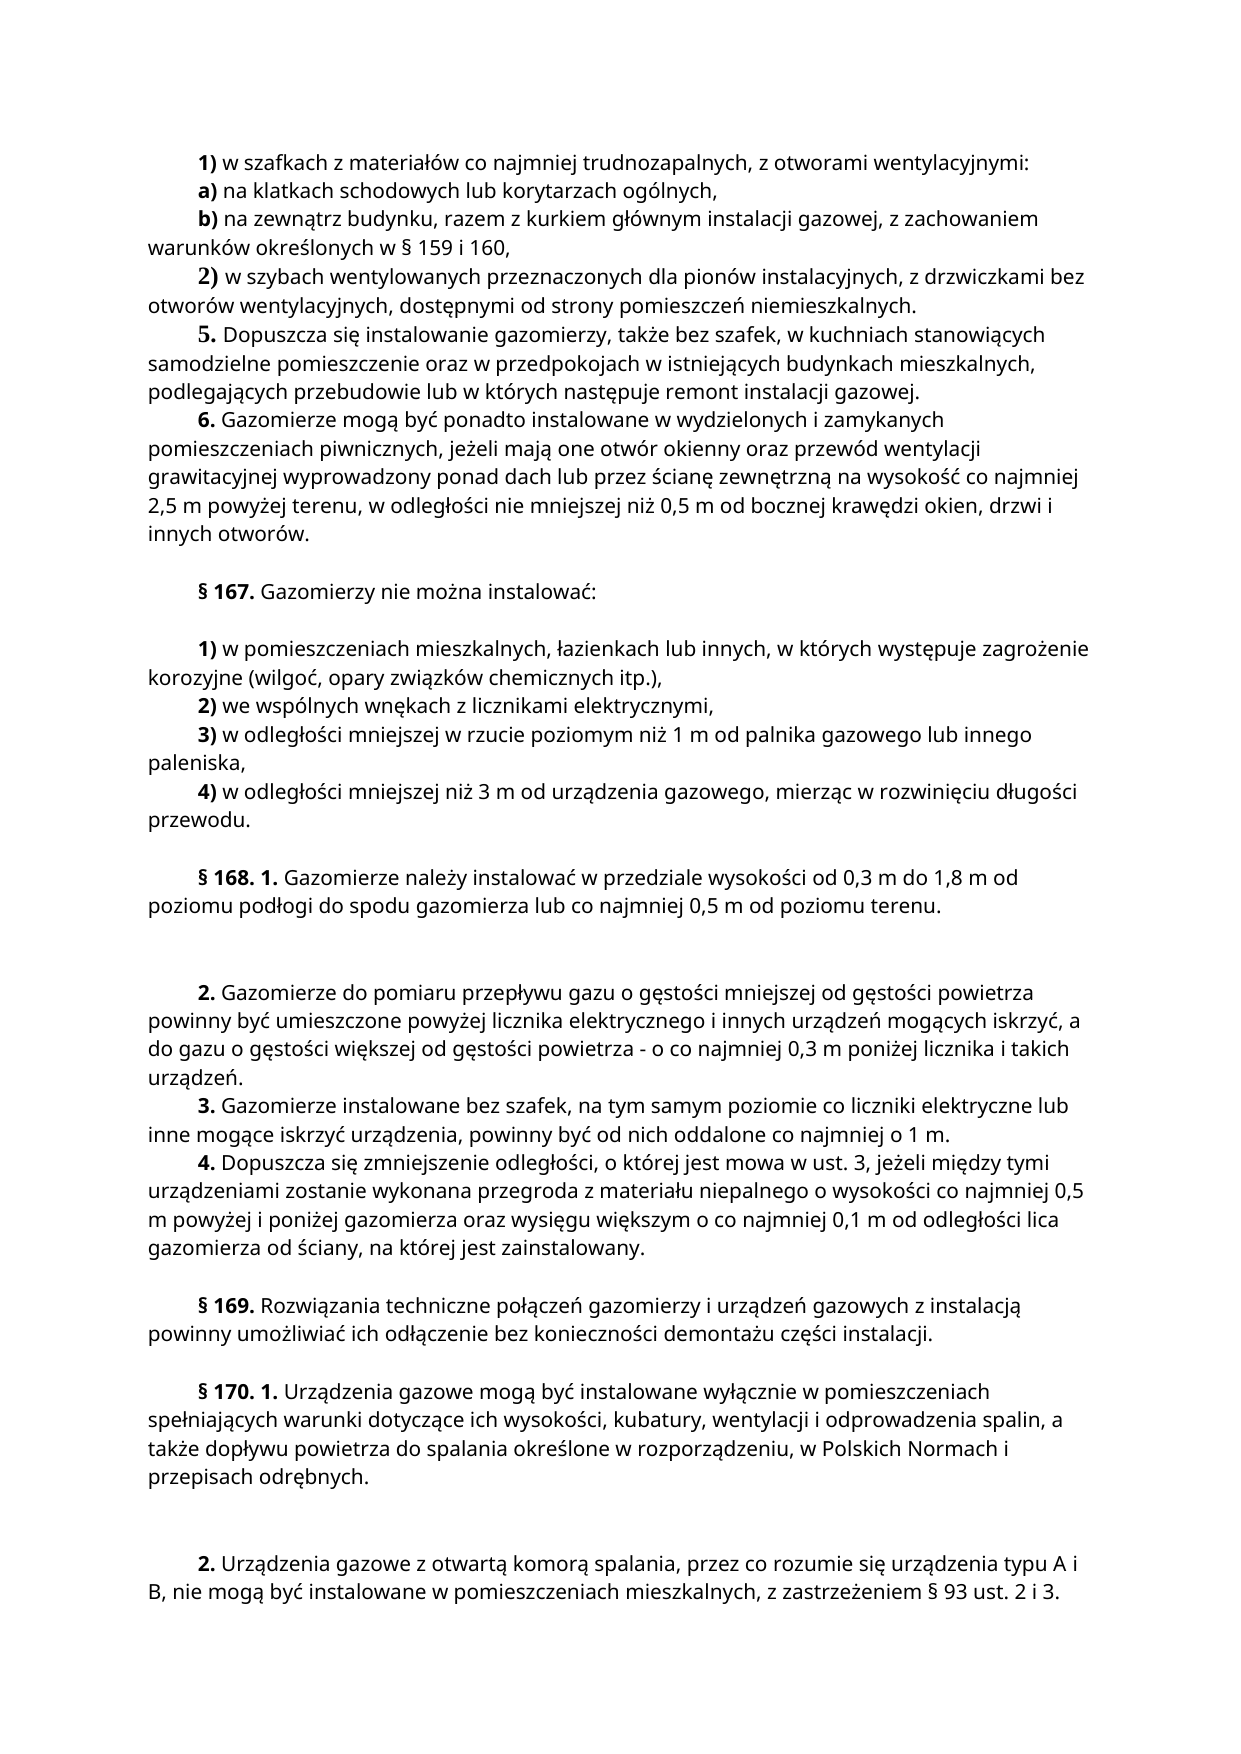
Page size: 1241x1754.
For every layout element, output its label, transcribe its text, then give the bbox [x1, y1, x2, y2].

text § 169. Rozwiązania techniczne połączeń gazomierzy i urządzeń gazowych z instalacją powinny umożliwiać ich odłączenie bez konieczności demontażu części instalacji. [148, 1291, 1093, 1348]
text § 168. 1. Gazomierze należy instalować w przedziale wysokości od 0,3 m do 1,8 m od poziomu podłogi do spodu gazomierza lub co najmniej 0,5 m od poziomu terenu. [148, 863, 1093, 948]
text a) na klatkach schodowych lub korytarzach ogólnych, [148, 176, 1093, 204]
text 4) w odległości mniejszej niż 3 m od urządzenia gazowego, mierząc w rozwinięciu długości przewodu. [148, 777, 1093, 834]
text § 170. 1. Urządzenia gazowe mogą być instalowane wyłącznie w pomieszczeniach spełniających warunki dotyczące ich wysokości, kubatury, wentylacji i odprowadzenia spalin, a także dopływu powietrza do spalania określone w rozporządzeniu, w Polskich Normach i przepisach odrębnych. [148, 1377, 1093, 1520]
text 6. Gazomierze mogą być ponadto instalowane w wydzielonych i zamykanych pomieszczeniach piwnicznych, jeżeli mają one otwór okienny oraz przewód wentylacji grawitacyjnej wyprowadzony ponad dach lub przez ścianę zewnętrzną na wysokość co najmniej 2,5 m powyżej terenu, w odległości nie mniejszej niż 0,5 m od bocznej krawędzi okien, drzwi i innych otworów. [148, 406, 1093, 548]
text 1) w szafkach z materiałów co najmniej trudnozapalnych, z otworami wentylacyjnymi: [148, 148, 1093, 176]
text 2. Gazomierze do pomiaru przepływu gazu o gęstości mniejszej od gęstości powietrza powinny być umieszczone powyżej licznika elektrycznego i innych urządzeń mogących iskrzyć, a do gazu o gęstości większej od gęstości powietrza - o co najmniej 0,3 m poniżej licznika i takich urządzeń. [148, 978, 1093, 1091]
text § 167. Gazomierzy nie można instalować: [148, 577, 1093, 605]
text b) na zewnątrz budynku, razem z kurkiem głównym instalacji gazowej, z zachowaniem warunków określonych w § 159 i 160, [148, 204, 1093, 261]
text 2) we wspólnych wnękach z licznikami elektrycznymi, [148, 691, 1093, 720]
text 1) w pomieszczeniach mieszkalnych, łazienkach lub innych, w których występuje zagrożenie korozyjne (wilgoć, opary związków chemicznych itp.), [148, 634, 1093, 691]
text 3. Gazomierze instalowane bez szafek, na tym samym poziomie co liczniki elektryczne lub inne mogące iskrzyć urządzenia, powinny być od nich oddalone co najmniej o 1 m. [148, 1091, 1093, 1148]
text 2) w szybach wentylowanych przeznaczonych dla pionów instalacyjnych, z drzwiczkami bez otworów wentylacyjnych, dostępnymi od strony pomieszczeń niemieszkalnych. [148, 261, 1093, 319]
text 4. Dopuszcza się zmniejszenie odległości, o której jest mowa w ust. 3, jeżeli między tymi urządzeniami zostanie wykonana przegroda z materiału niepalnego o wysokości co najmniej 0,5 m powyżej i poniżej gazomierza oraz wysięgu większym o co najmniej 0,1 m od odległości lica gazomierza od ściany, na której jest zainstalowany. [148, 1148, 1093, 1262]
text 2. Urządzenia gazowe z otwartą komorą spalania, przez co rozumie się urządzenia typu A i B, nie mogą być instalowane w pomieszczeniach mieszkalnych, z zastrzeżeniem § 93 ust. 2 i 3. [148, 1549, 1093, 1606]
text 5. Dopuszcza się instalowanie gazomierzy, także bez szafek, w kuchniach stanowiących samodzielne pomieszczenie oraz w przedpokojach w istniejących budynkach mieszkalnych, podlegających przebudowie lub w których następuje remont instalacji gazowej. [148, 319, 1093, 406]
text 3) w odległości mniejszej w rzucie poziomym niż 1 m od palnika gazowego lub innego paleniska, [148, 720, 1093, 777]
